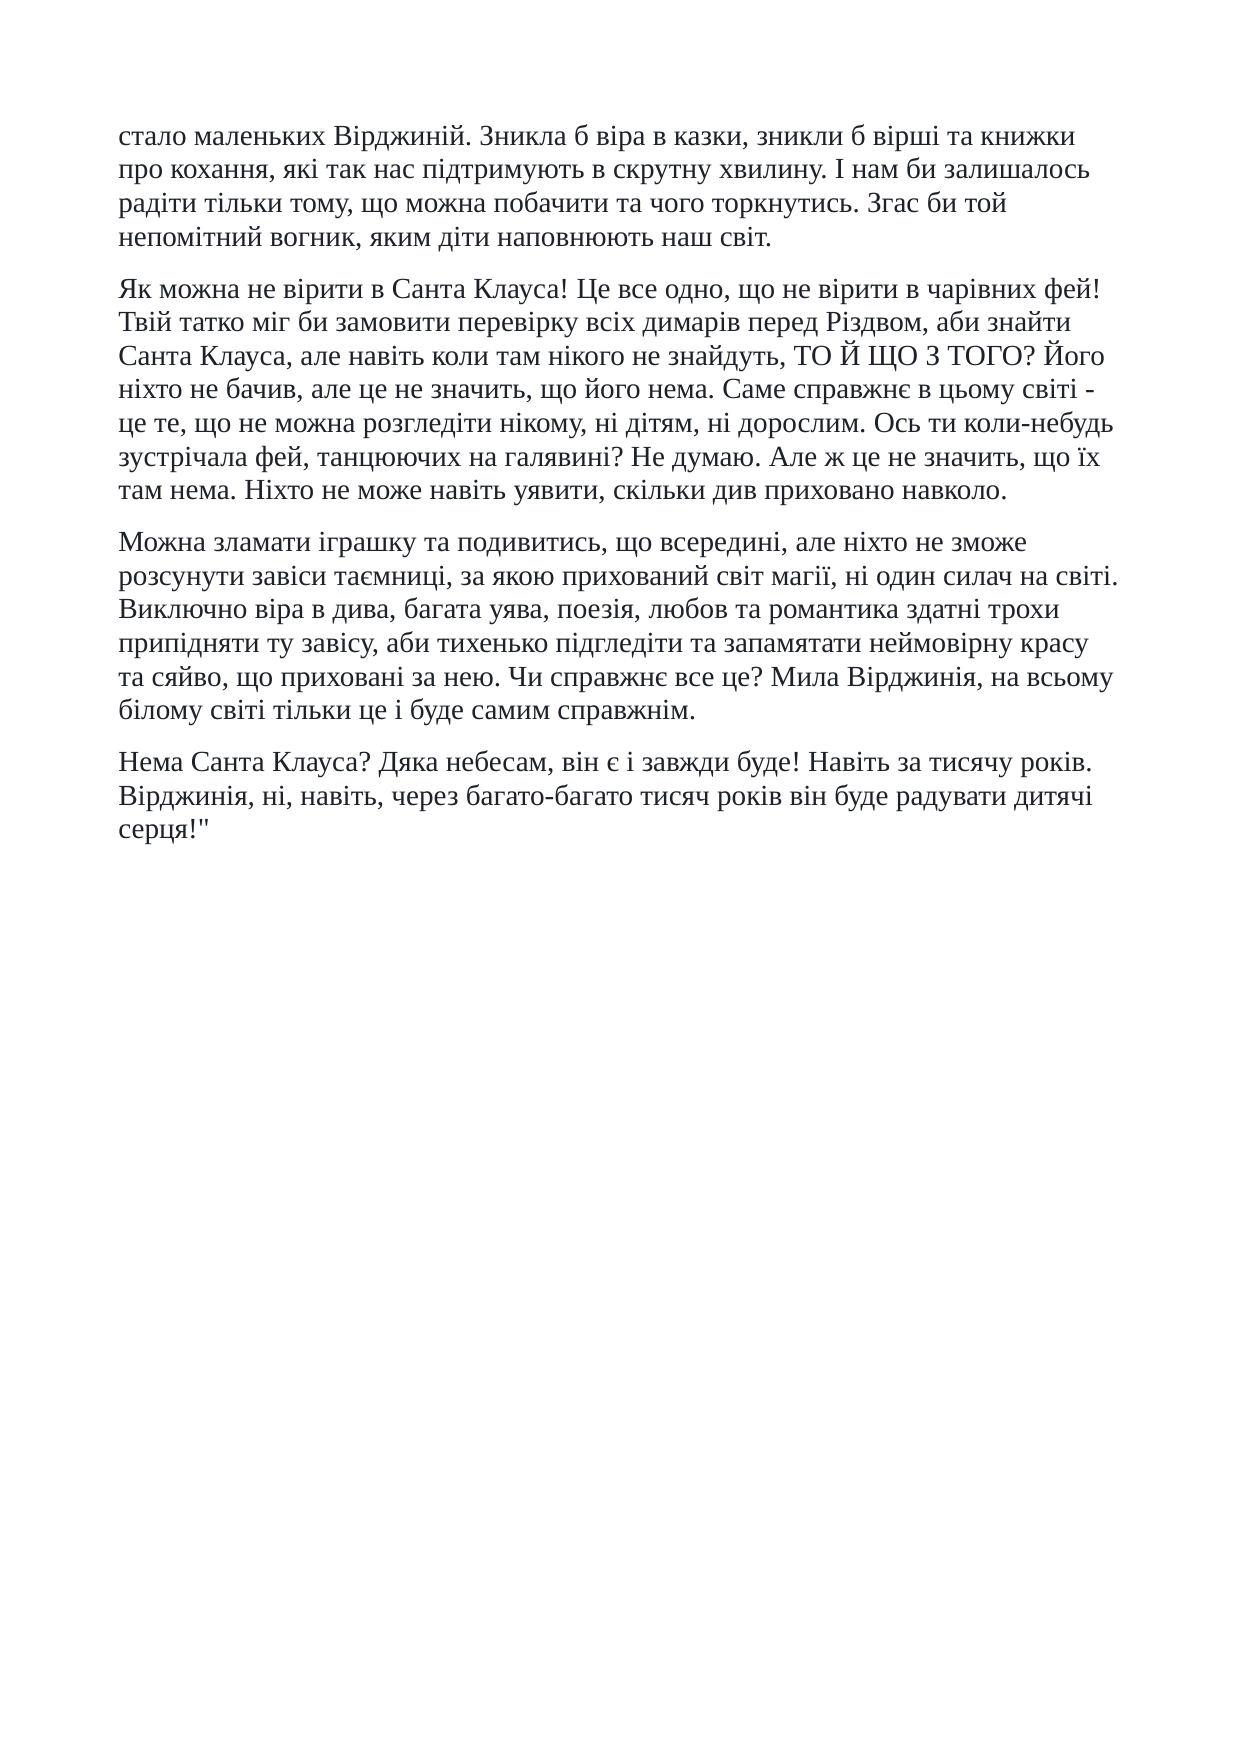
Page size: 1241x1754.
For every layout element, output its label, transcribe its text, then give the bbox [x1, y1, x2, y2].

text Як можна не вірити в Санта Клауса! Це все одно, що не вірити в чарівних фей! Твій татко міг би замовити перевірку всіх димарів перед Різдвом, аби знайти Санта Клауса, але навіть коли там нікого не знайдуть, ТО Й ЩО З ТОГО? Його ніхто не бачив, але це не значить, що його нема. Саме справжнє в цьому світі - це те, що не можна розгледіти нікому, ні дітям, ні дорослим. Ось ти коли-небудь зустрічала фей, танцюючих на галявині? Не думаю. Але ж це не значить, що їх там нема. Ніхто не може навіть уявити, скільки див приховано навколо. [118, 271, 1122, 506]
text стало маленьких Вірджиній. Зникла б віра в казки, зникли б вірші та книжки про кохання, які так нас підтримують в скрутну хвилину. І нам би залишалось радіти тільки тому, що можна побачити та чого торкнутись. Згас би той непомітний вогник, яким діти наповнюють наш світ. [118, 118, 1122, 252]
text Нема Санта Клауса? Дяка небесам, він є і завжди буде! Навіть за тисячу років. Вірджинія, ні, навіть, через багато-багато тисяч років він буде радувати дитячі серця!" [118, 744, 1122, 845]
text Можна зламати іграшку та подивитись, що всередині, але ніхто не зможе розсунути завіси таємниці, за якою прихований світ магії, ні один силач на світі. Виключно віра в дива, багата уява, поезія, любов та романтика здатні трохи припідняти ту завісу, аби тихенько підгледіти та запамятати неймовірну красу та сяйво, що приховані за нею. Чи справжнє все це? Мила Вірджинія, на всьому білому світі тільки це і буде самим справжнім. [118, 524, 1122, 726]
